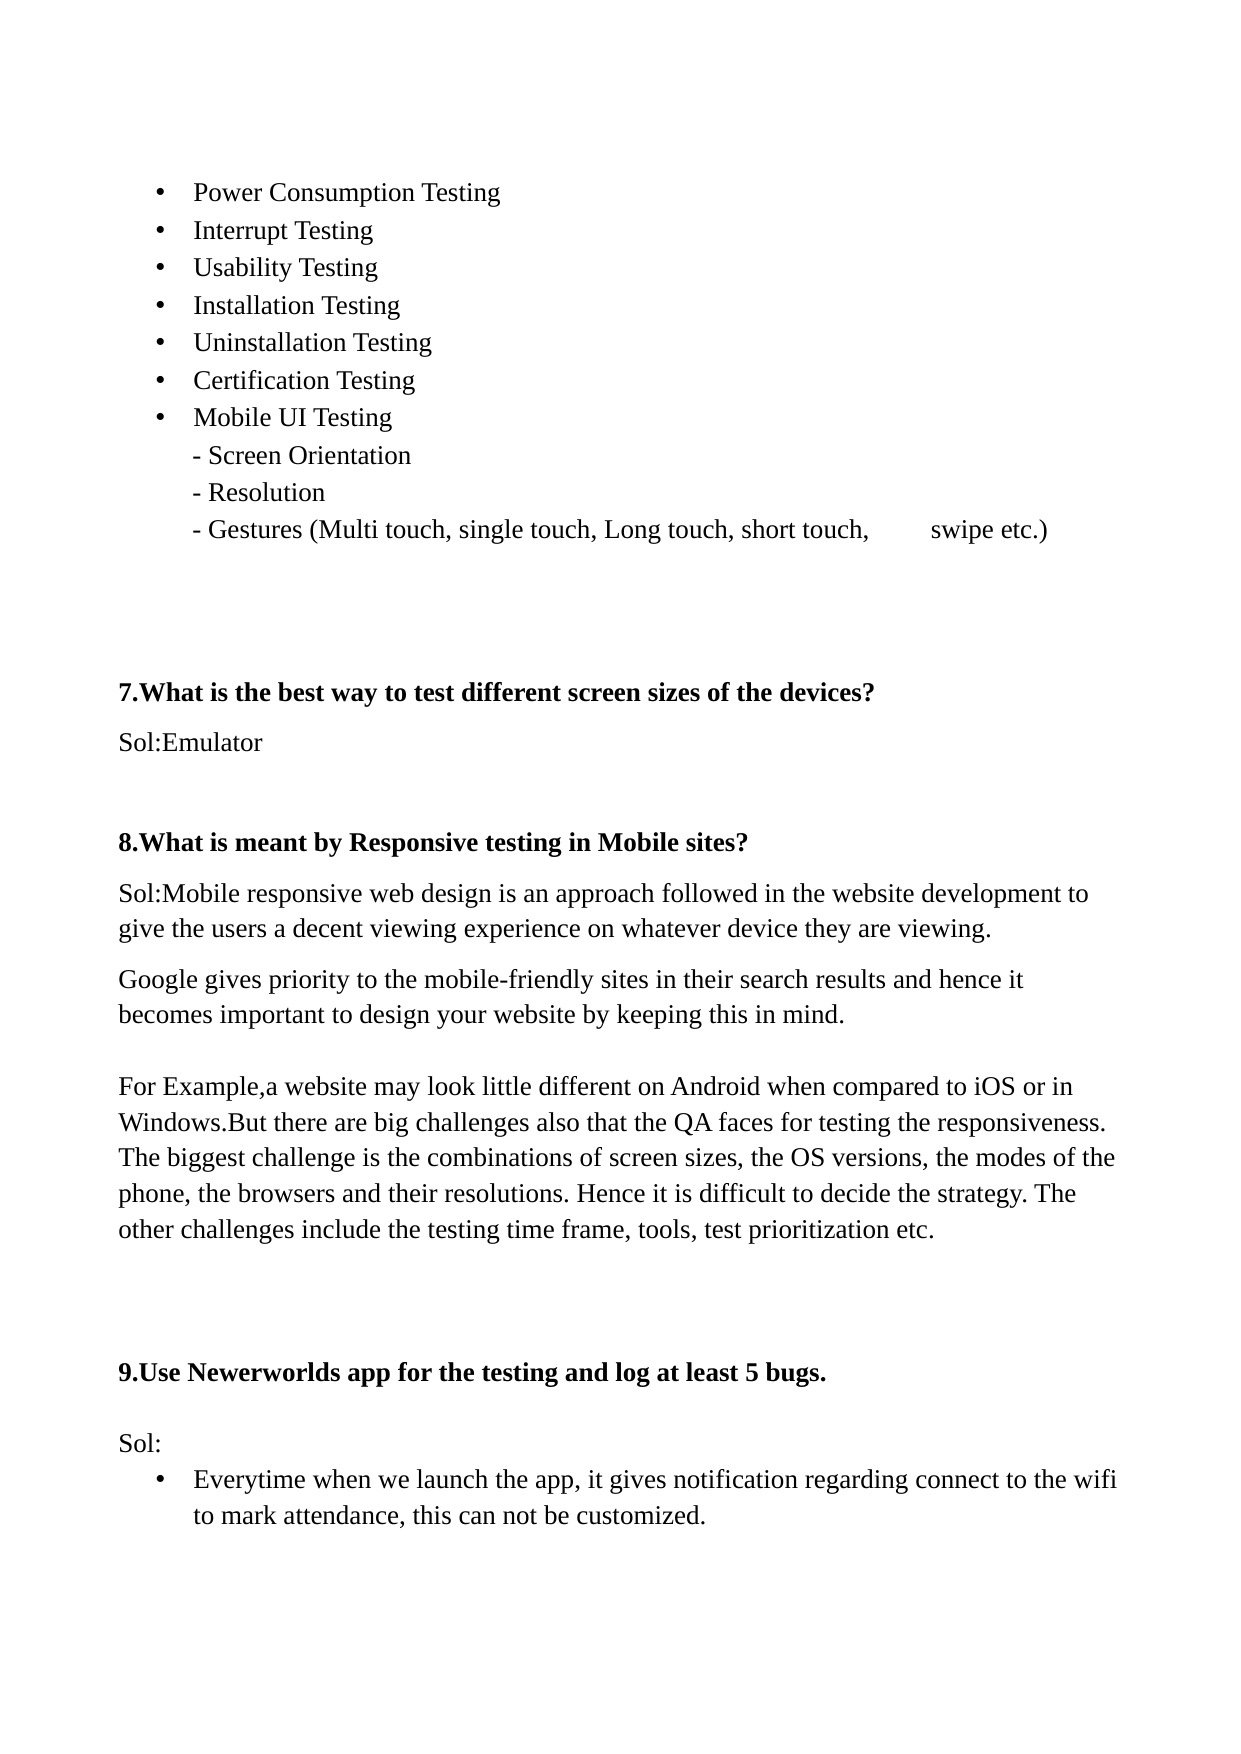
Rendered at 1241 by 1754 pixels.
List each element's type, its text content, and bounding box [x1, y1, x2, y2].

list Usability Testing [156, 251, 1122, 283]
text - Screen Orientation [118, 439, 1122, 470]
text 7.What is the best way to test different screen sizes of the devices? [118, 676, 1122, 707]
list Installation Testing [156, 289, 1122, 320]
list Everytime when we launch the app, it gives notification regarding connect to the wifi to mark attendance, this can not be customized. [156, 1463, 1122, 1566]
text Sol:Emulator [118, 726, 1122, 757]
text - Gestures (Multi touch, single touch, Long touch, short touch, swipe etc.) [118, 513, 1122, 544]
list Certification Testing [156, 364, 1122, 395]
text For Example,a website may look little different on Android when compared to iOS or in Windows.But there are big challenges also that the QA faces for testing the responsiveness. The biggest challenge is the combinations of screen sizes, the OS versions, the modes of the phone, the browsers and their resolutions. Hence it is difficult to decide the strategy. The other challenges include the testing time frame, tools, test prioritization etc. [118, 1070, 1122, 1244]
text Google gives priority to the mobile-friendly sites in their search results and hence it becomes important to design your website by keeping this in mind. [118, 963, 1122, 1030]
list Uninstallation Testing [156, 326, 1122, 358]
text 9.Use Newerworlds app for the testing and log at least 5 bugs. [118, 1356, 1122, 1387]
list Power Consumption Testing [156, 176, 1122, 208]
text Sol:Mobile responsive web design is an approach followed in the website development to give the users a decent viewing experience on whatever device they are viewing. [118, 877, 1122, 944]
list Mobile UI Testing [156, 401, 1122, 433]
list Interrupt Testing [156, 214, 1122, 245]
text 8.What is meant by Responsive testing in Mobile sites? [118, 827, 1122, 858]
text - Resolution [118, 476, 1122, 507]
text Sol: [118, 1427, 1122, 1458]
